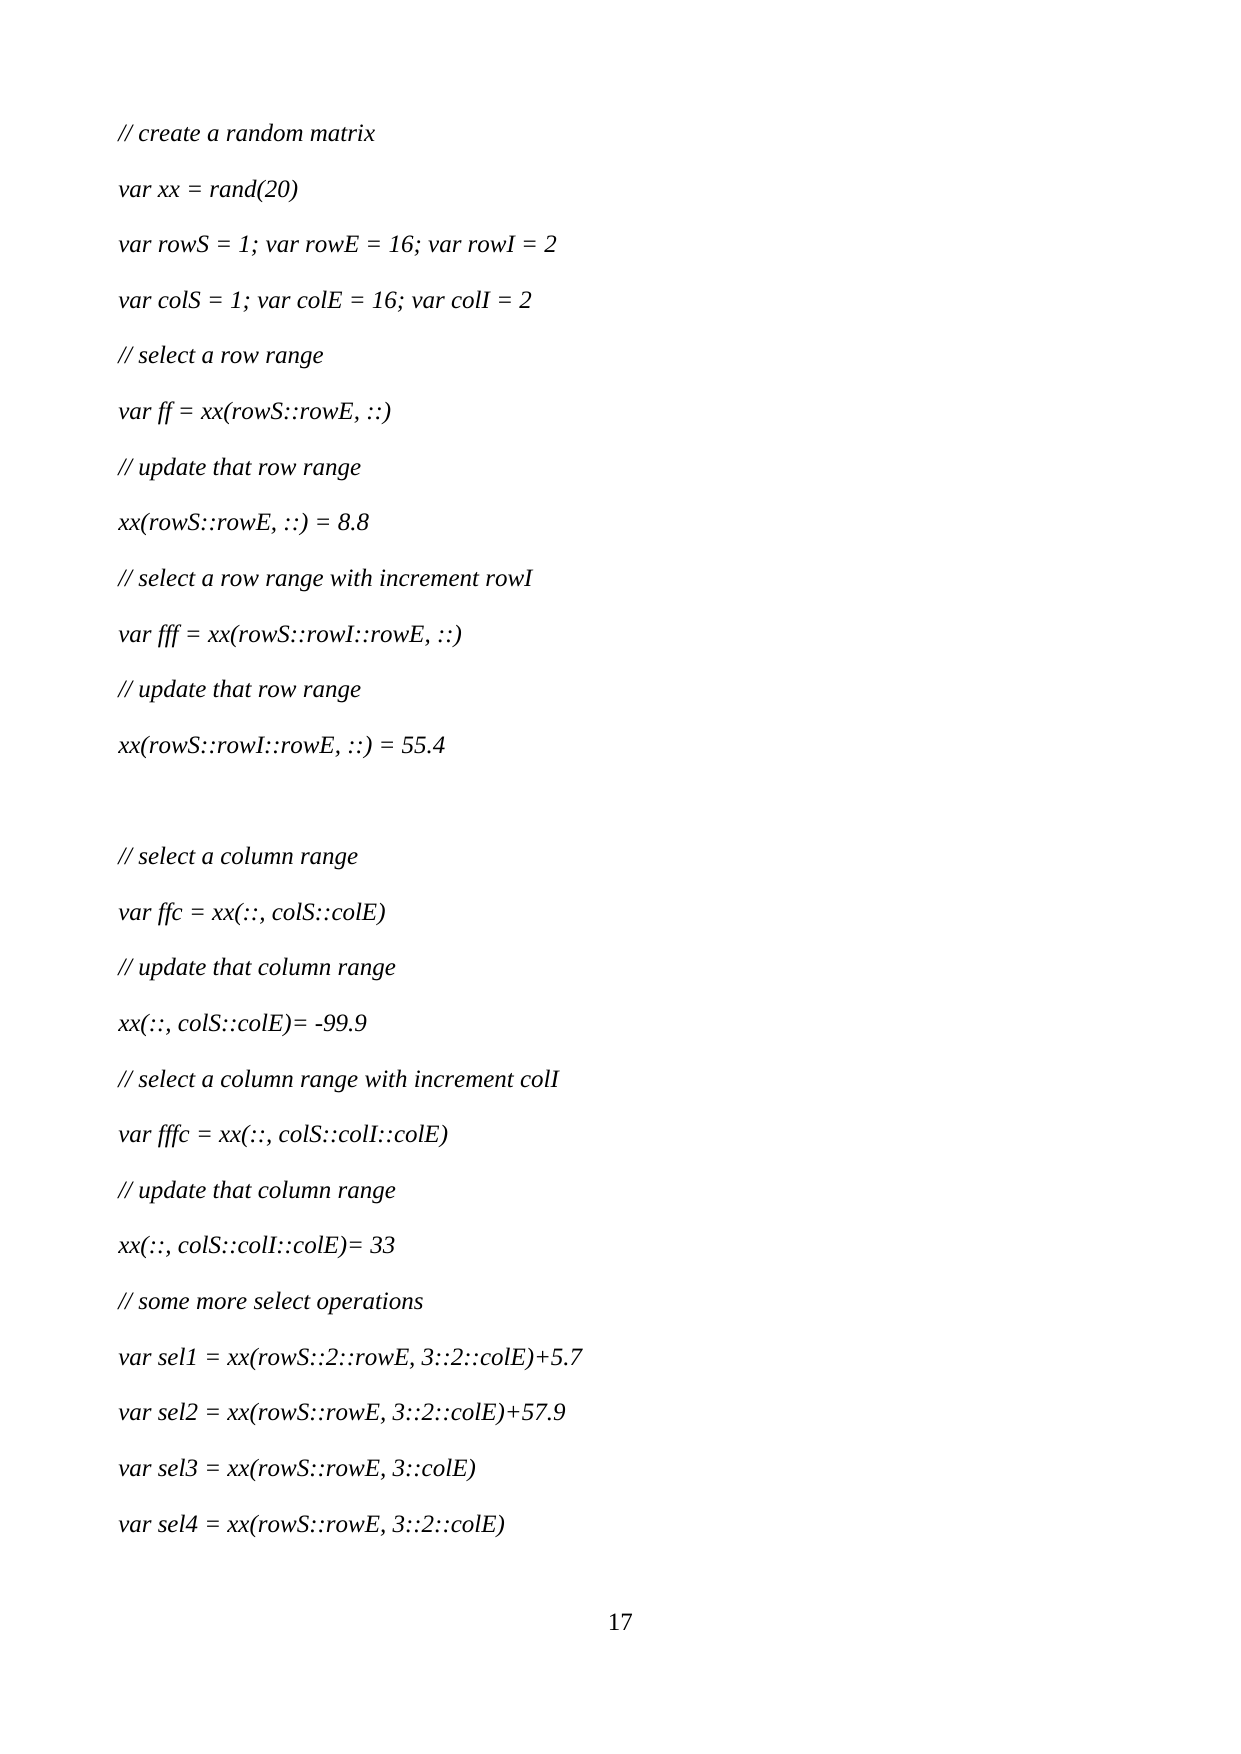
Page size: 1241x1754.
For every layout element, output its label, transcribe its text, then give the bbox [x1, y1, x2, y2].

text var sel4 = xx(rowS::rowE, 3::2::colE) [118, 1509, 1122, 1537]
text xx(rowS::rowE, ::) = 8.8 [118, 507, 1122, 536]
text var colS = 1; var colE = 16; var colI = 2 [118, 285, 1122, 314]
text xx(::, colS::colE)= -99.9 [118, 1008, 1122, 1037]
text xx(::, colS::colI::colE)= 33 [118, 1231, 1122, 1259]
text // select a row range [118, 341, 1122, 369]
text var rowS = 1; var rowE = 16; var rowI = 2 [118, 229, 1122, 258]
text var ff = xx(rowS::rowE, ::) [118, 396, 1122, 425]
text var fffc = xx(::, colS::colI::colE) [118, 1119, 1122, 1148]
text // select a row range with increment rowI [118, 563, 1122, 592]
text // some more select operations [118, 1286, 1122, 1315]
text // update that row range [118, 674, 1122, 703]
text // update that column range [118, 952, 1122, 981]
text var ffc = xx(::, colS::colE) [118, 897, 1122, 926]
text var fff = xx(rowS::rowI::rowE, ::) [118, 619, 1122, 647]
text var sel3 = xx(rowS::rowE, 3::colE) [118, 1453, 1122, 1482]
text // select a column range with increment colI [118, 1064, 1122, 1092]
text // update that column range [118, 1175, 1122, 1204]
text xx(rowS::rowI::rowE, ::) = 55.4 [118, 730, 1122, 759]
text var sel2 = xx(rowS::rowE, 3::2::colE)+57.9 [118, 1397, 1122, 1426]
text var sel1 = xx(rowS::2::rowE, 3::2::colE)+5.7 [118, 1342, 1122, 1371]
text // select a column range [118, 841, 1122, 870]
text // update that row range [118, 452, 1122, 481]
text // create a random matrix [118, 118, 1122, 147]
text var xx = rand(20) [118, 174, 1122, 202]
